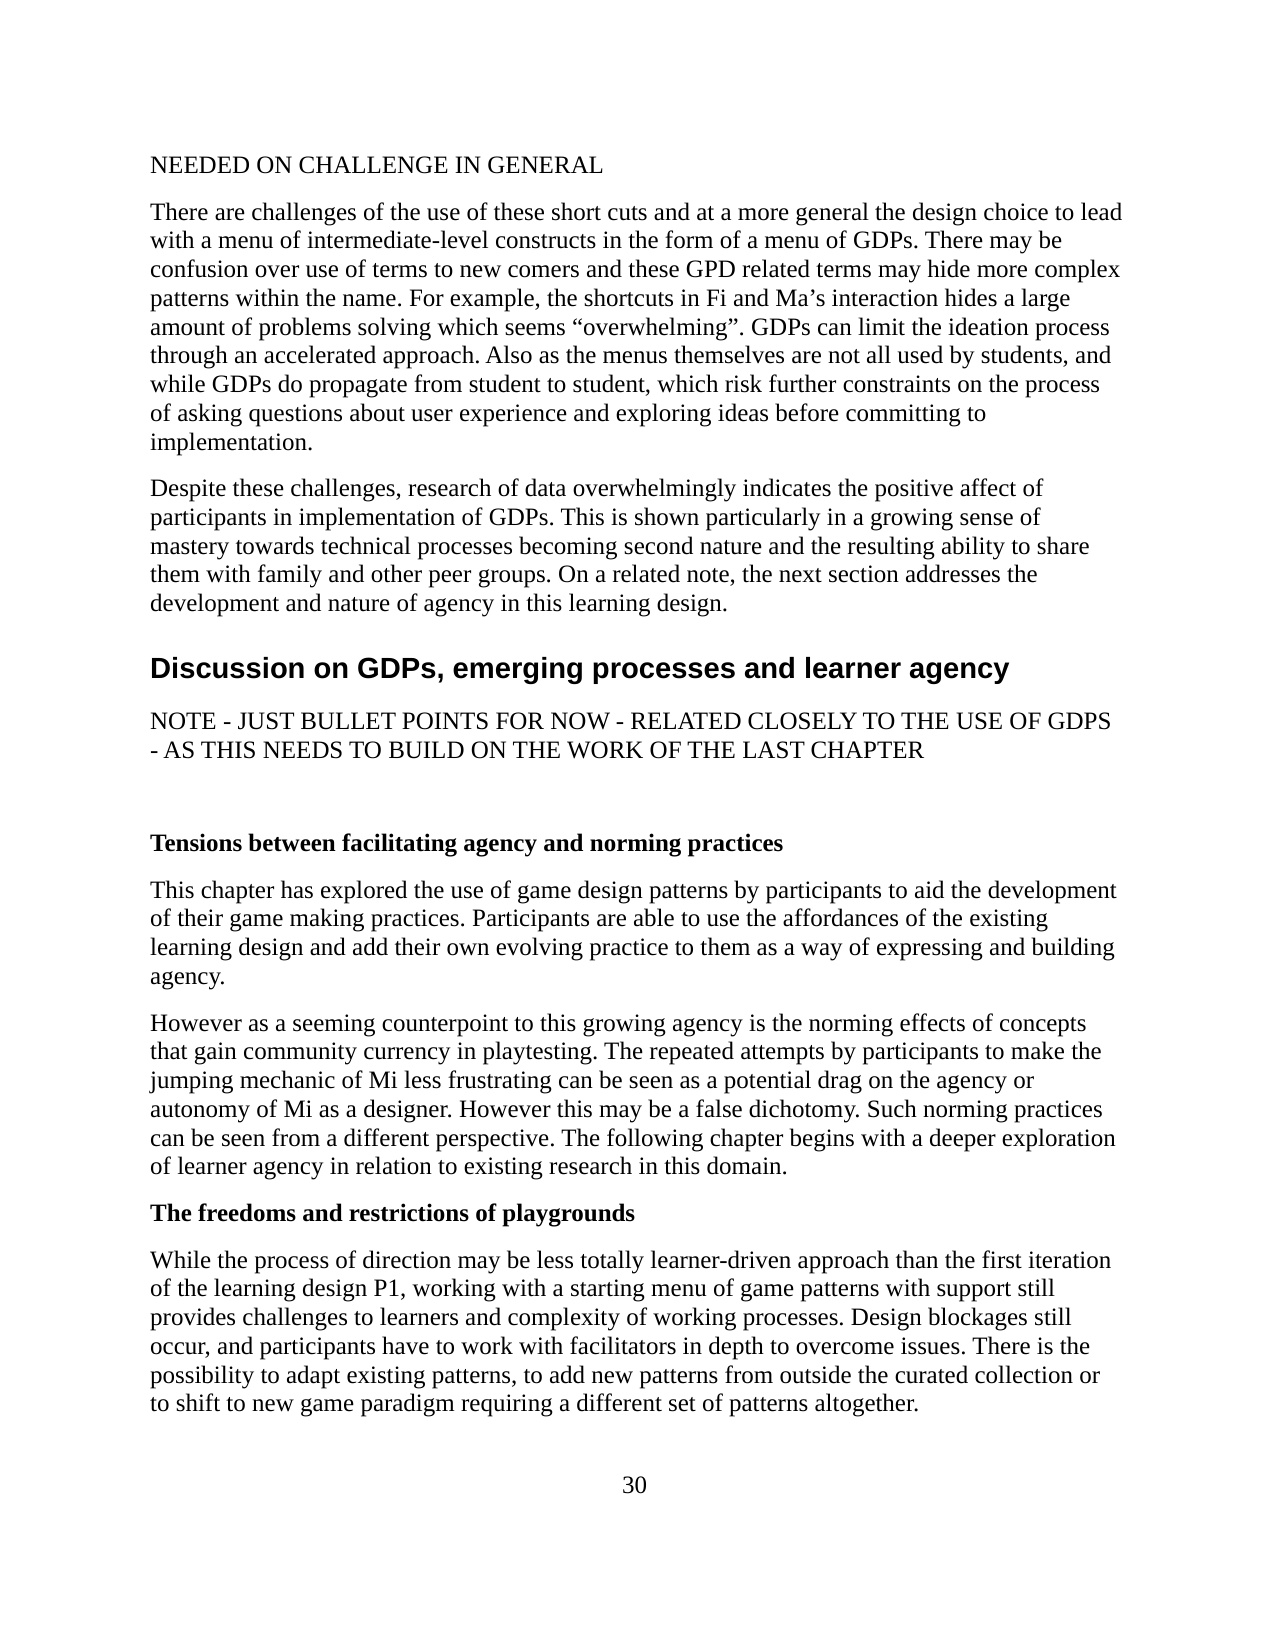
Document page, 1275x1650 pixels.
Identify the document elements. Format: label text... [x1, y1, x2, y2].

text The freedoms and restrictions of playgrounds [150, 1198, 1125, 1227]
text NEEDED ON CHALLENGE IN GENERAL [150, 150, 1125, 179]
text There are challenges of the use of these short cuts and at a more general the design choice to lead with a menu of intermediate-level constructs in the form of a menu of GDPs. There may be confusion over use of terms to new comers and these GPD related terms may hide more complex patterns within the name. For example, the shortcuts in Fi and Ma’s interaction hides a large amount of problems solving which seems “overwhelming”. GDPs can limit the ideation process through an accelerated approach. Also as the menus themselves are not all used by students, and while GDPs do propagate from student to student, which risk further constraints on the process of asking questions about user experience and exploring ideas before committing to implementation. [150, 197, 1125, 455]
text Despite these challenges, research of data overwhelmingly indicates the positive affect of participants in implementation of GDPs. This is shown particularly in a growing sense of mastery towards technical processes becoming second nature and the resulting ability to share them with family and other peer groups. On a related note, the next section addresses the development and nature of agency in this learning design. [150, 473, 1125, 617]
text NOTE - JUST BULLET POINTS FOR NOW - RELATED CLOSELY TO THE USE OF GDPS - AS THIS NEEDS TO BUILD ON THE WORK OF THE LAST CHAPTER [150, 706, 1125, 763]
text Tensions between facilitating agency and norming practices [150, 828, 1125, 857]
text However as a seeming counterpoint to this growing agency is the norming effects of concepts that gain community currency in playtesting. The repeated attempts by participants to make the jumping mechanic of Mi less frustrating can be seen as a potential drag on the agency or autonomy of Mi as a designer. However this may be a false dichotomy. Such norming practices can be seen from a different perspective. The following chapter begins with a deeper exploration of learner agency in relation to existing research in this domain. [150, 1008, 1125, 1180]
subtitle Discussion on GDPs, emerging processes and learner agency [150, 651, 1125, 684]
text This chapter has explored the use of game design patterns by participants to aid the development of their game making practices. Participants are able to use the affordances of the existing learning design and add their own evolving practice to them as a way of expressing and building agency. [150, 875, 1125, 990]
text While the process of direction may be less totally learner-driven approach than the first iteration of the learning design P1, working with a starting menu of game patterns with support still provides challenges to learners and complexity of working processes. Design blockages still occur, and participants have to work with facilitators in depth to overcome issues. There is the possibility to adapt existing patterns, to add new patterns from outside the curated collection or to shift to new game paradigm requiring a different set of patterns altogether. [150, 1245, 1125, 1417]
